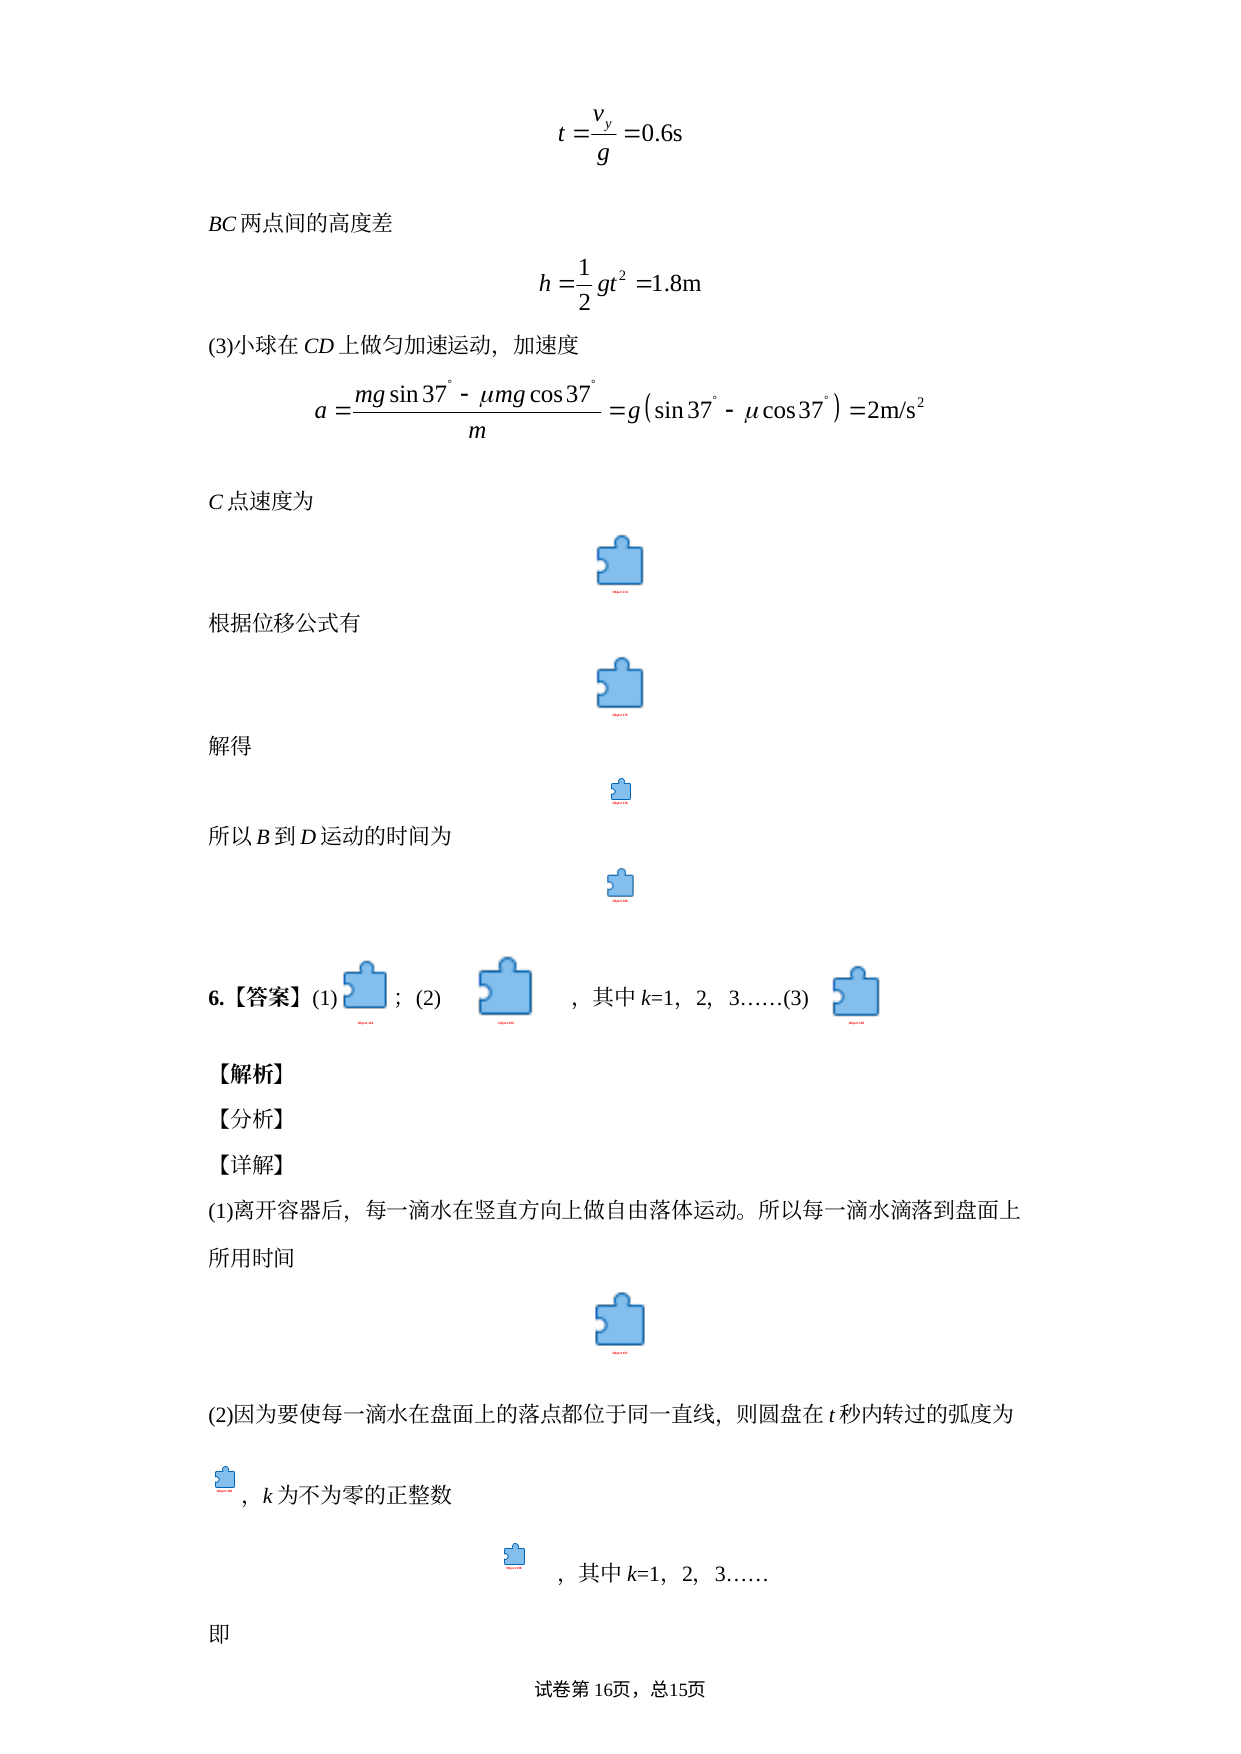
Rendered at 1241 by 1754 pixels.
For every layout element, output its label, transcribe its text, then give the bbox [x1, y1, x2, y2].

text 所以B到D运动的时间为 [208, 821, 1032, 853]
text 根据位移公式有 [208, 608, 1032, 640]
text BC两点间的高度差 [208, 207, 1032, 239]
text 即 [208, 1618, 1032, 1651]
text (1)离开容器后，每一滴水在竖直方向上做自由落体运动。所以每一滴水滴落到盘面上所用时间 [208, 1194, 1032, 1275]
text 【分析】 [208, 1104, 1032, 1136]
text ，其中k=1，2，3…… [208, 1541, 1032, 1606]
text 解得 [208, 730, 1032, 763]
text (2)因为要使每一滴水在盘面上的落点都位于同一直线，则圆盘在t秒内转过的弧度为，k为不为零的正整数 [208, 1398, 1032, 1528]
text 【详解】 [208, 1149, 1032, 1181]
text (3)小球在CD上做匀加速运动，加速度 [208, 330, 1032, 362]
text C点速度为 [208, 485, 1032, 517]
text 【解析】 [208, 1059, 1032, 1091]
text 6.【答案】(1)；(2)，其中k=1，2，3……(3) [208, 949, 1032, 1046]
